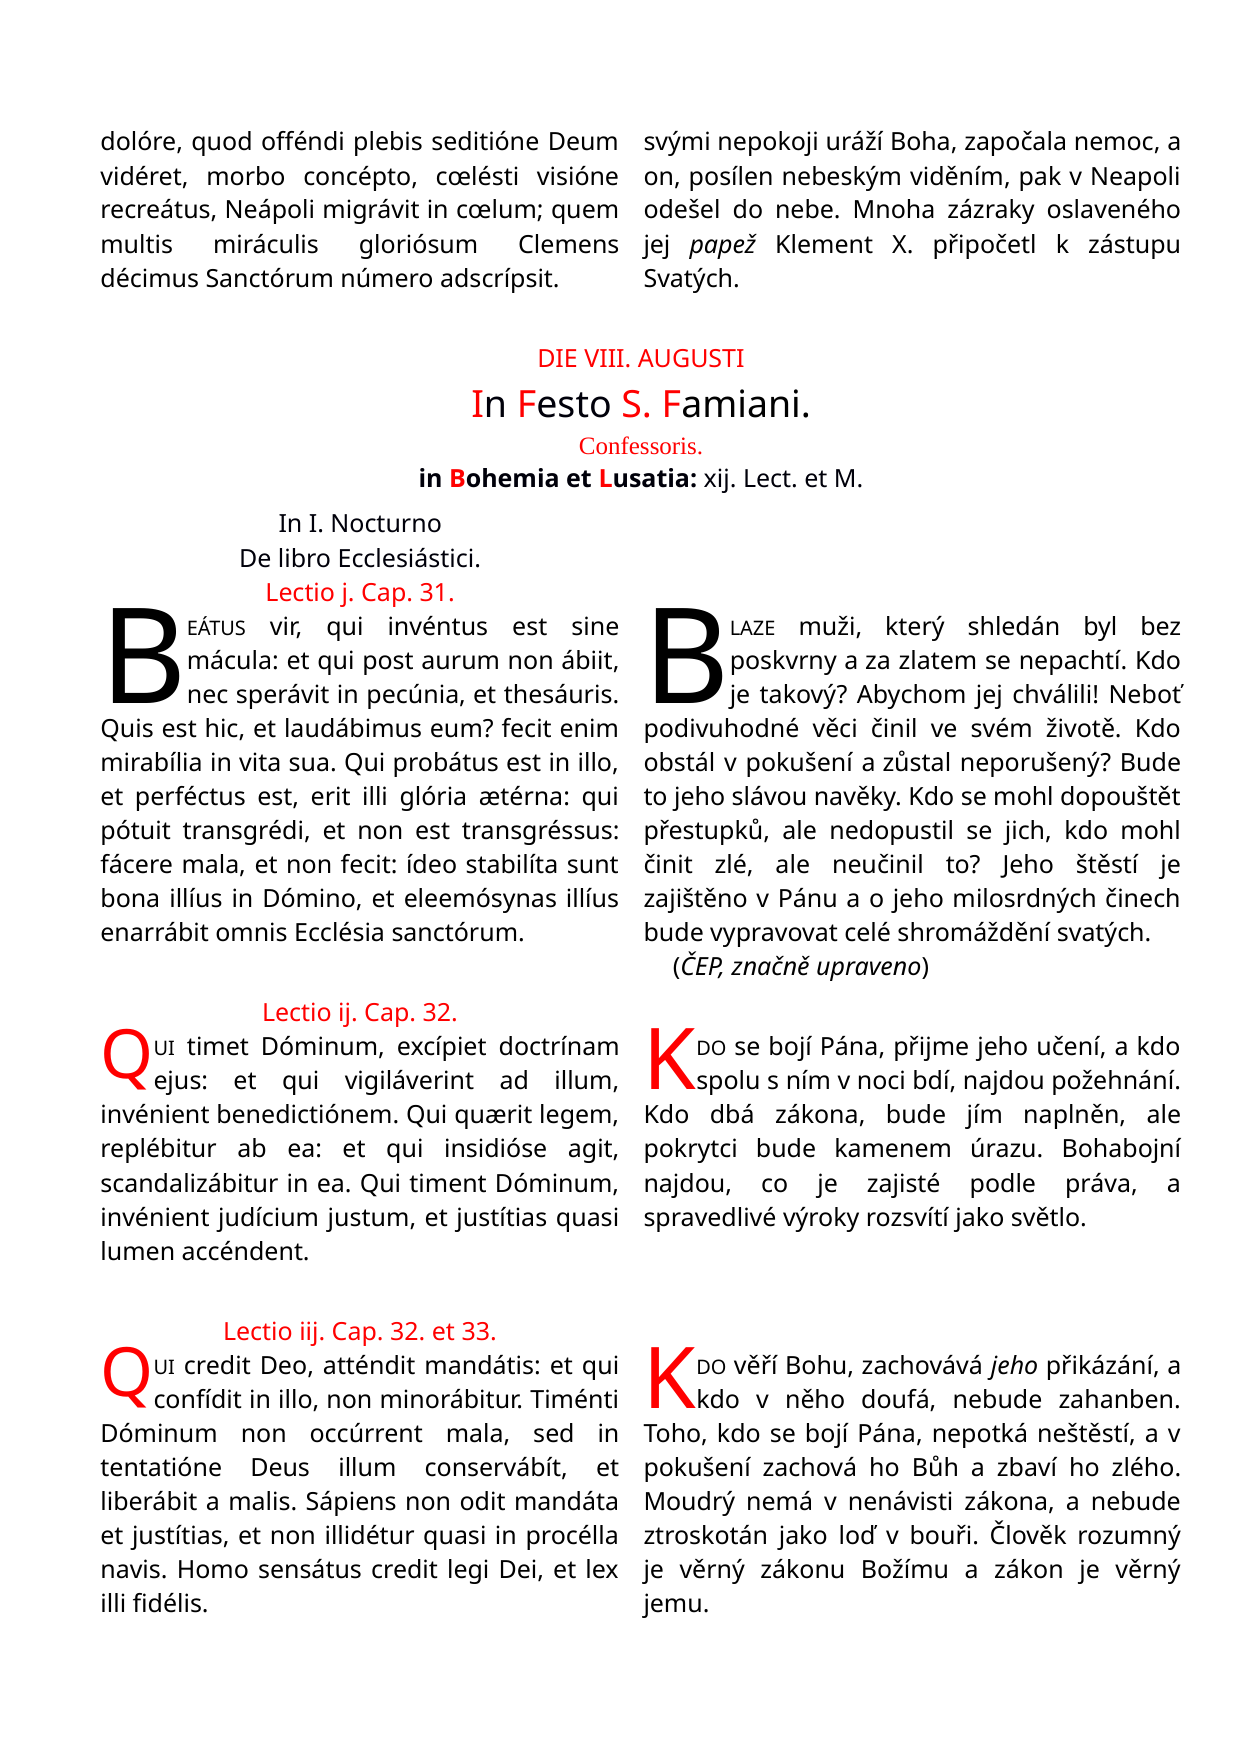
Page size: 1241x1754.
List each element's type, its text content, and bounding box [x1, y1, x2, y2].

table_cell Lectio iij. Cap. 32. et 33. Qui credit Deo, atténdit mandátis: et qui confídit in illo, non minorábitur. Timénti Dóminum non occúrrent mala, sed in tentatióne Deus illum conservábít, et liberábit a malis. Sápiens non odit mandáta et justítias, et non illidétur quasi in procélla navis. Homo sensátus credit legi Dei, et lex illi fidélis. [89, 1308, 631, 1626]
table_cell Kdo se bojí Pána, přijme jeho učení, a kdo spolu s ním v noci bdí, najdou požehnání. Kdo dbá zákona, bude jím naplněn, ale pokrytci bude kamenem úrazu. Bohabojní najdou, co je zajisté podle práva, a spravedlivé výroky rozsvítí jako světlo. [631, 989, 1193, 1307]
table_cell Kdo věří Bohu, zachovává jeho přikázání, a kdo v něho doufá, nebude zahanben. Toho, kdo se bojí Pána, nepotká neštěstí, a v pokušení zachová ho Bůh a zbaví ho zlého. Moudrý nemá v nenávisti zákona, a nebude ztroskotán jako loď v bouři. Člověk rozumný je věrný zákonu Božímu a zákon je věrný jemu. [631, 1308, 1193, 1626]
table_cell dolóre, quod offéndi plebis seditióne Deum vidéret, morbo concépto, cœlésti visióne recreátus, Neápoli migrávit in cœlum; quem multis miráculis gloriósum Clemens décimus Sanctórum número adscrípsit. [89, 118, 631, 334]
table_cell svými nepokoji uráží Boha, započala nemoc, a on, posílen nebeským viděním, pak v Neapoli odešel do nebe. Mnoha zázraky oslaveného jej papež Klement X. připočetl k zástupu Svatých. [631, 118, 1193, 334]
table_cell DIE VIII. AUGUSTI In Festo S. Famiani. Confessoris. in Bohemia et Lusatia: xij. Lect. et M. [89, 334, 1193, 500]
table_cell Blaze muži, který shledán byl bez poskvrny a za zlatem se nepachtí. Kdo je takový? Abychom jej chválili! Neboť podivuhodné věci činil ve svém životě. Kdo obstál v pokušení a zůstal neporušený? Bude to jeho slávou navěky. Kdo se mohl dopouštět přestupků, ale nedopustil se jich, kdo mohl činit zlé, ale neučinil to? Jeho štěstí je zajištěno v Pánu a o jeho milosrdných činech bude vypravovat celé shromáždění svatých. (ČEP, značně upraveno) [631, 500, 1193, 989]
table_cell Lectio ij. Cap. 32. Qui timet Dóminum, excípiet doctrínam ejus: et qui vigiláverint ad illum, invénient benedictiónem. Qui quærit legem, replébitur ab ea: et qui insidióse agit, scandalizábitur in ea. Qui timent Dóminum, invénient judícium justum, et justítias quasi lumen accéndent. [89, 989, 631, 1307]
table_cell In I. Nocturno De libro Ecclesiástici. Lectio j. Cap. 31. Beátus vir, qui invéntus est sine mácula: et qui post aurum non ábiit, nec sperávit in pecúnia‚ et thesáuris. Quis est hic, et laudábimus eum? fecit enim mirabília in vita sua. Qui probátus est in illo, et perféctus est, erit illi glória ætérna: qui pótuit transgrédi, et non est transgréssus: fácere mala, et non fecit: ídeo stabilíta sunt bona illíus in Dómino, et eleemósynas illíus enarrábit omnis Ecclésia sanctórum. [89, 500, 631, 989]
